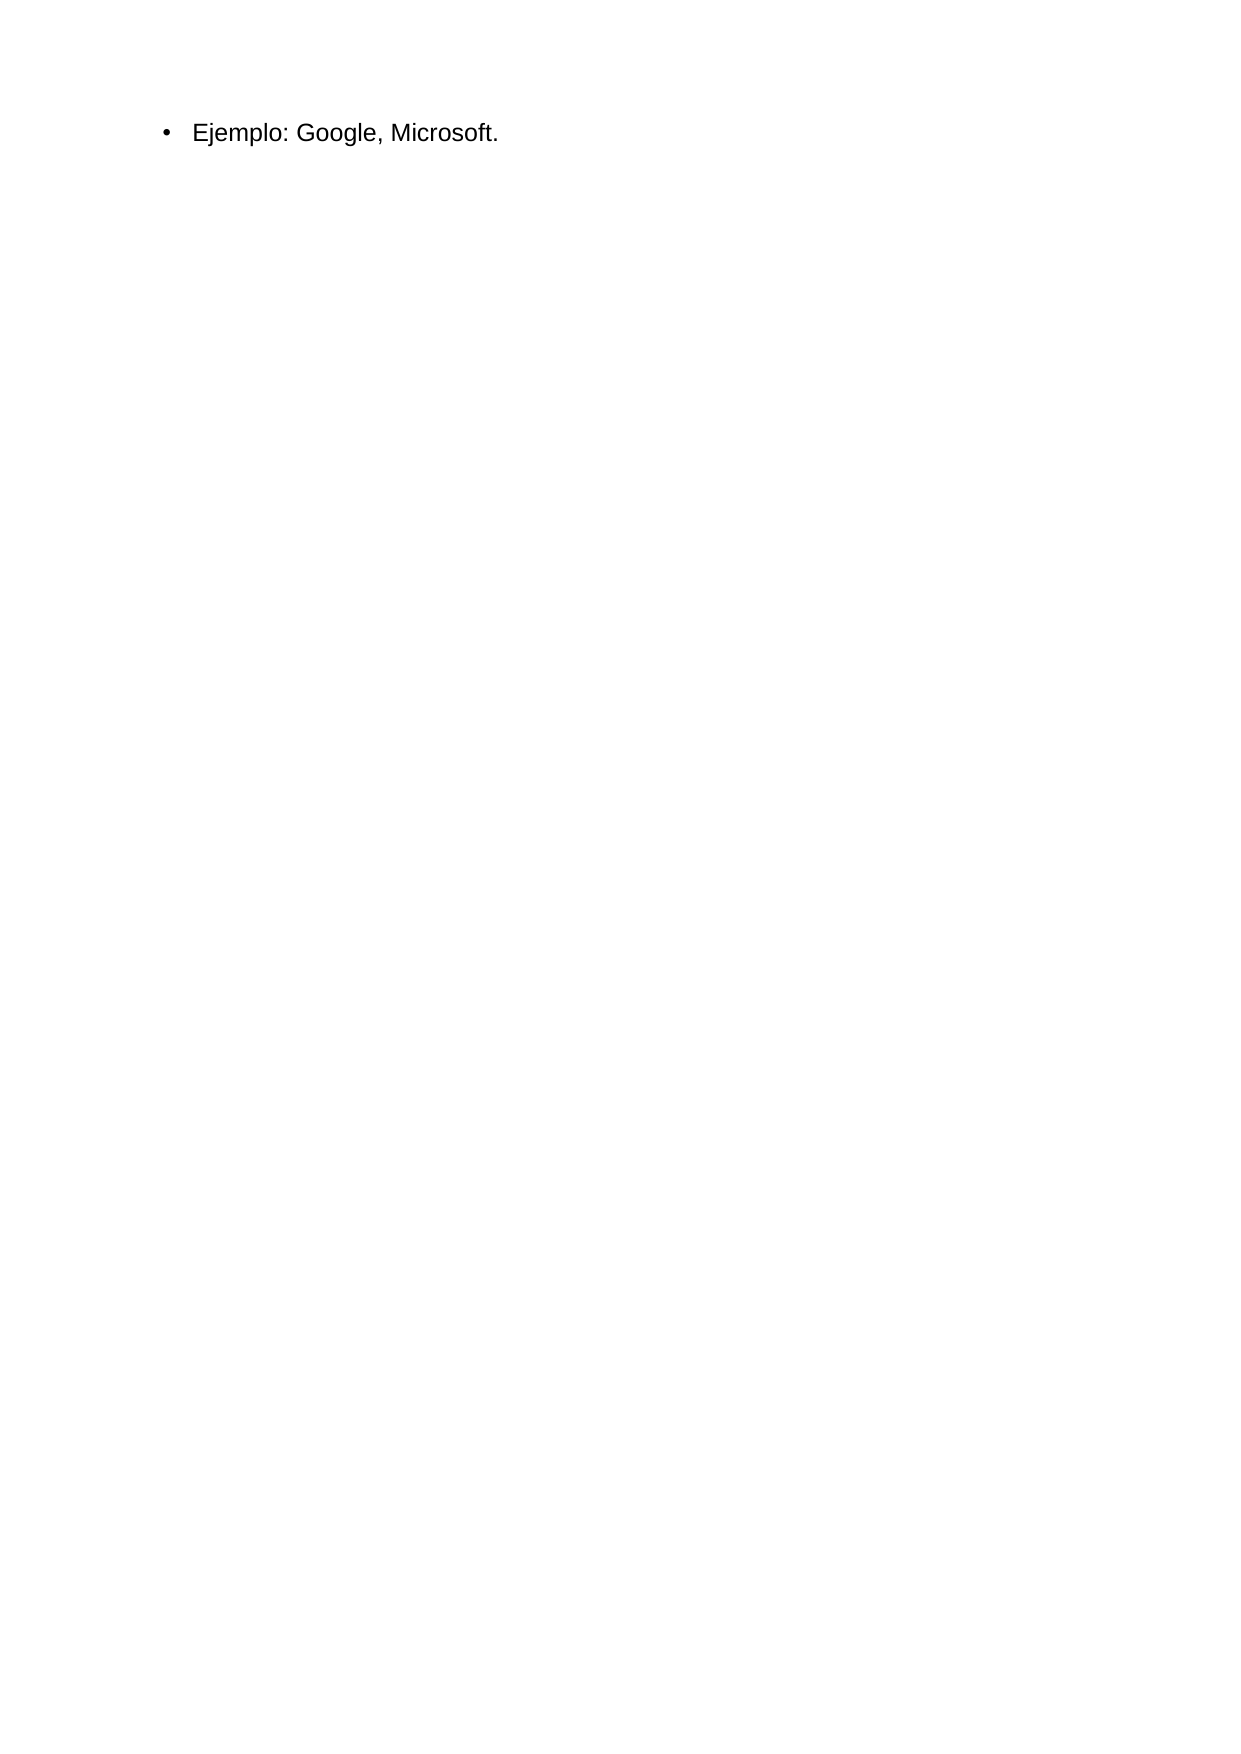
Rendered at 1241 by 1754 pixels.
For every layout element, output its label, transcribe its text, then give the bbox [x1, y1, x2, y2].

list Ejemplo: Google, Microsoft. [162, 118, 1122, 147]
